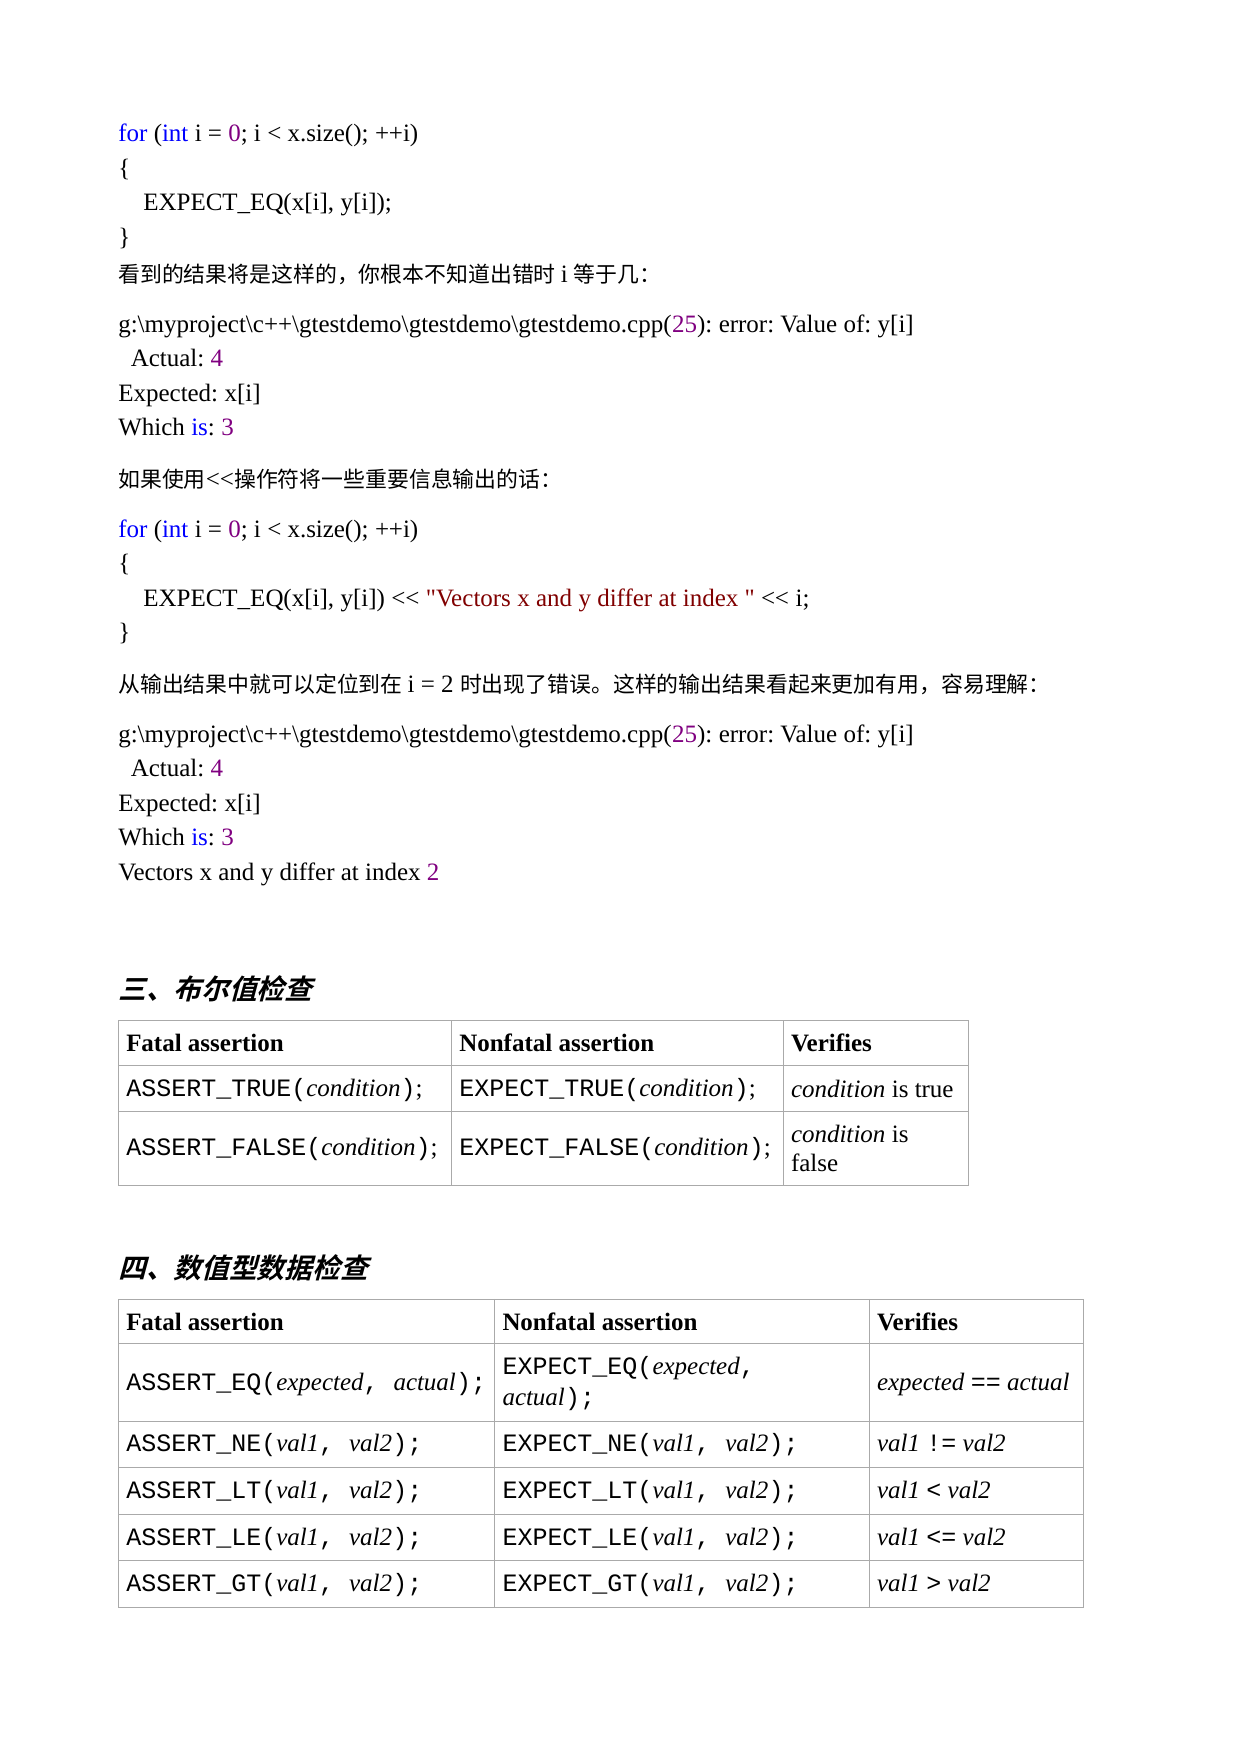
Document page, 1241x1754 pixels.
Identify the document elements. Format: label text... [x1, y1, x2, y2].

table_cell EXPECT_GT(val1, val2); [495, 1561, 869, 1607]
table_cell ASSERT_LE(val1, val2); [119, 1515, 494, 1560]
table_header Nonfatal assertion [495, 1300, 869, 1343]
table_cell EXPECT_NE(val1, val2); [495, 1422, 869, 1467]
table_cell EXPECT_LT(val1, val2); [495, 1468, 869, 1514]
table_cell EXPECT_EQ(expected, actual); [495, 1344, 869, 1421]
table_cell val1 != val2 [870, 1422, 1083, 1467]
table_cell ASSERT_TRUE(condition); [119, 1066, 451, 1111]
table_cell val1 < val2 [870, 1468, 1083, 1514]
table_cell EXPECT_TRUE(condition); [452, 1066, 783, 1111]
text for (int i = 0; i < x.size(); ++i) { EXPECT_EQ(x[i], y[i]) << "Vectors x and y differ at index " << i; } [118, 514, 1122, 646]
table_header Verifies [870, 1300, 1083, 1343]
table_header Verifies [784, 1021, 968, 1065]
table_header Nonfatal assertion [452, 1021, 783, 1065]
table_cell condition is true [784, 1066, 968, 1111]
table_cell val1 <= val2 [870, 1515, 1083, 1560]
text 从输出结果中就可以定位到在 i = 2 时出现了错误。这样的输出结果看起来更加有用，容易理解： [118, 667, 1122, 698]
table_cell EXPECT_FALSE(condition); [452, 1112, 783, 1184]
text 如果使用<<操作符将一些重要信息输出的话： [118, 462, 1122, 493]
text g:\myproject\c++\gtestdemo\gtestdemo\gtestdemo.cpp(25): error: Value of: y[i] Actual: 4 Expected: x[i] Which is: 3 [118, 309, 1122, 441]
text g:\myproject\c++\gtestdemo\gtestdemo\gtestdemo.cpp(25): error: Value of: y[i] Actual: 4 Expected: x[i] Which is: 3 Vectors x and y differ at index 2 [118, 719, 1122, 886]
table_cell ASSERT_LT(val1, val2); [119, 1468, 494, 1514]
table_cell val1 > val2 [870, 1561, 1083, 1607]
table_cell condition is false [784, 1112, 968, 1184]
table_cell ASSERT_GT(val1, val2); [119, 1561, 494, 1607]
subtitle 四、数值型数据检查 [118, 1246, 1122, 1286]
table_cell ASSERT_NE(val1, val2); [119, 1422, 494, 1467]
table_header Fatal assertion [119, 1300, 494, 1343]
table_cell EXPECT_LE(val1, val2); [495, 1515, 869, 1560]
text for (int i = 0; i < x.size(); ++i) { EXPECT_EQ(x[i], y[i]); } 看到的结果将是这样的，你根本不知道出错时 i 等于几： [118, 118, 1122, 288]
table_header Fatal assertion [119, 1021, 451, 1065]
table_cell expected == actual [870, 1344, 1083, 1421]
subtitle 三、布尔值检查 [118, 968, 1122, 1008]
table_cell ASSERT_FALSE(condition); [119, 1112, 451, 1184]
table_cell ASSERT_EQ(expected, actual); [119, 1344, 494, 1421]
